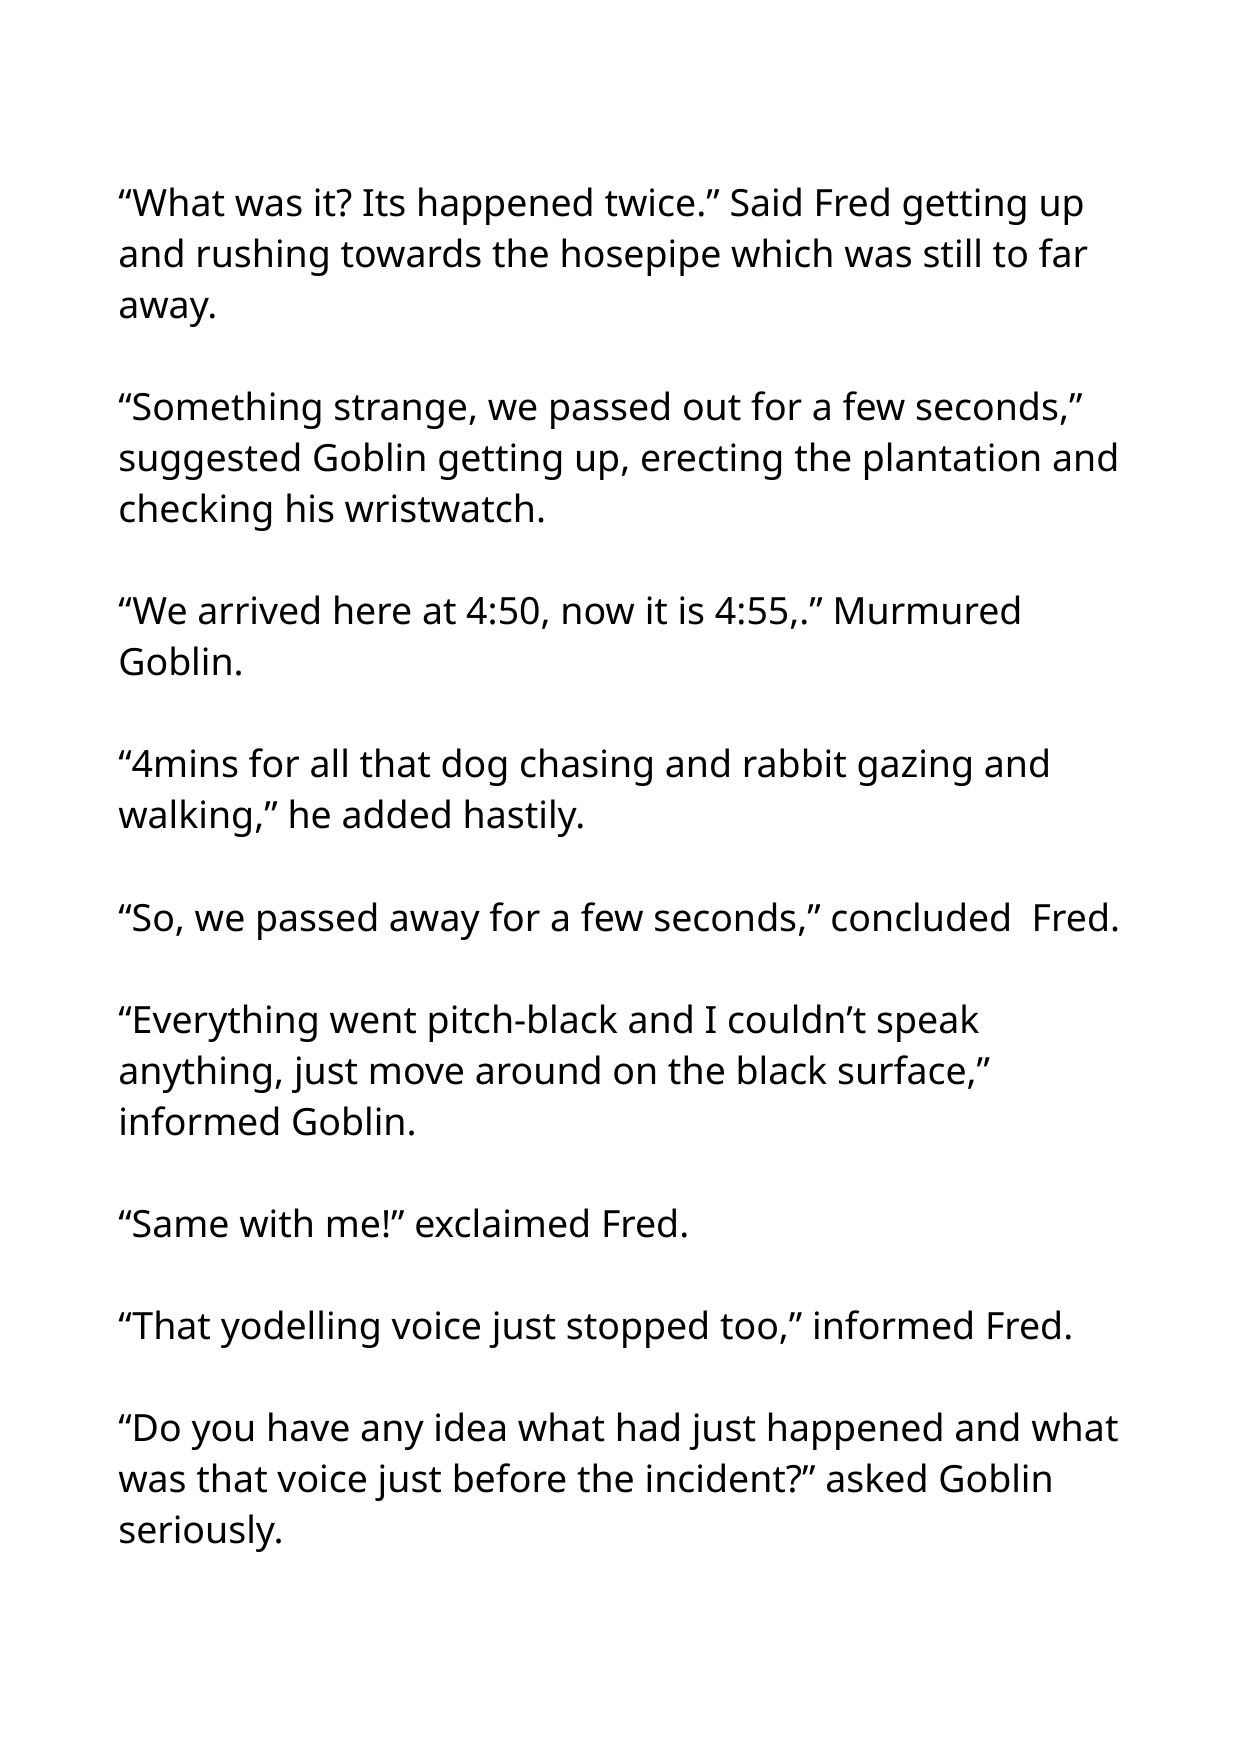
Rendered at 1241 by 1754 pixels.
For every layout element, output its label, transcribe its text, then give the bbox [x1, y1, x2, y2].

text “That yodelling voice just stopped too,” informed Fred. [118, 1299, 1122, 1350]
text “We arrived here at 4:50, now it is 4:55,.” Murmured Goblin. [118, 585, 1122, 687]
text “So, we passed away for a few seconds,” concluded Fred. [118, 891, 1122, 942]
text “Do you have any idea what had just happened and what was that voice just before the incident?” asked Goblin seriously. [118, 1401, 1122, 1554]
text “Everything went pitch-black and I couldn’t speak anything, just move around on the black surface,” informed Goblin. [118, 993, 1122, 1146]
text “Same with me!” exclaimed Fred. [118, 1197, 1122, 1248]
text “4mins for all that dog chasing and rabbit gazing and walking,” he added hastily. [118, 738, 1122, 840]
text “Something strange, we passed out for a few seconds,” suggested Goblin getting up, erecting the plantation and checking his wristwatch. [118, 381, 1122, 534]
text “What was it? Its happened twice.” Said Fred getting up and rushing towards the hosepipe which was still to far away. [118, 176, 1122, 329]
